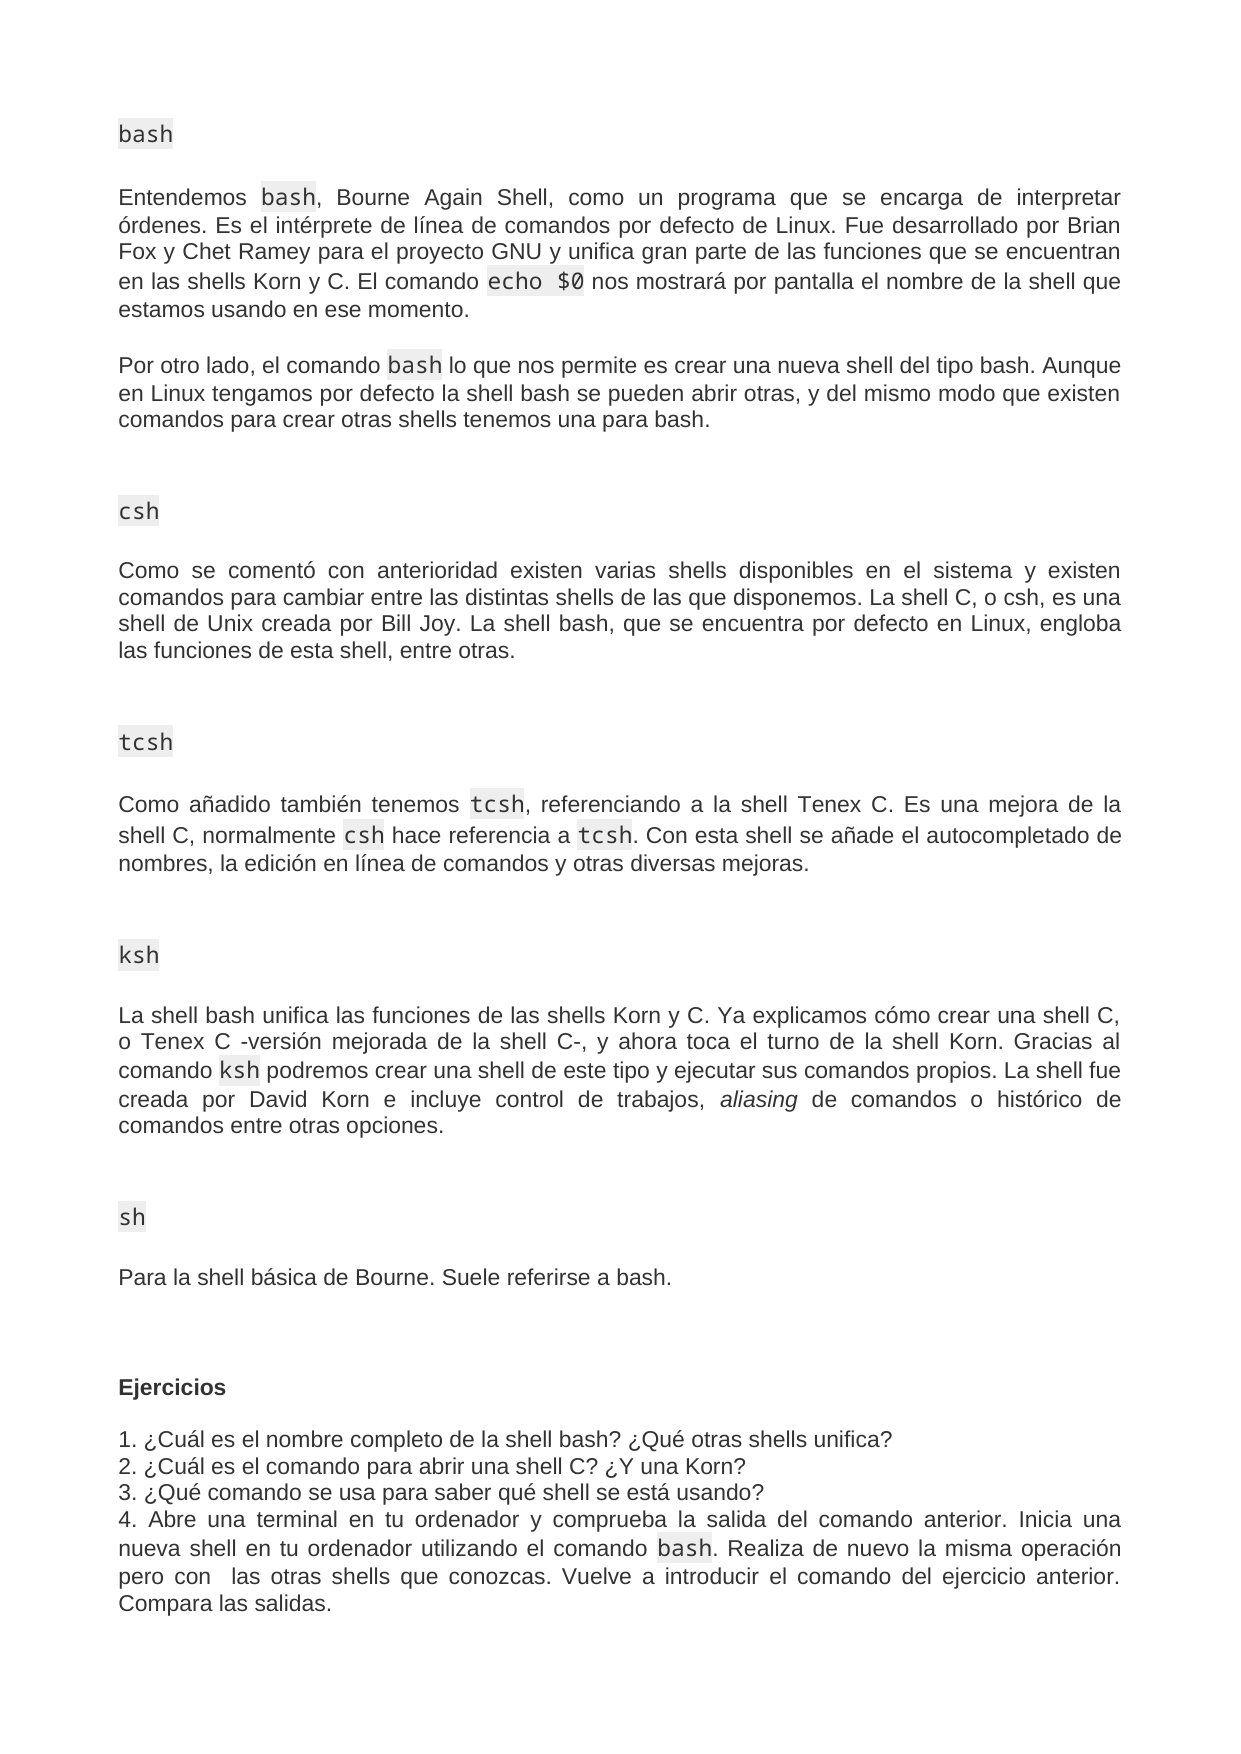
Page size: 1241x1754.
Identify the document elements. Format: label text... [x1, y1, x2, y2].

text Como se comentó con anterioridad existen varias shells disponibles en el sistema y existen comandos para cambiar entre las distintas shells de las que disponemos. La shell C, o csh, es una shell de Unix creada por Bill Joy. La shell bash, que se encuentra por defecto en Linux, engloba las funciones de esta shell, entre otras. [118, 557, 1122, 663]
text Para la shell básica de Bourne. Suele referirse a bash. [118, 1263, 1122, 1290]
text bash [118, 118, 1122, 149]
text Ejercicios [118, 1374, 1122, 1400]
text ksh [118, 939, 1122, 971]
text 2. ¿Cuál es el comando para abrir una shell C? ¿Y una Korn? [118, 1453, 1122, 1479]
text Entendemos bash, Bourne Again Shell, como un programa que se encarga de interpretar órdenes. Es el intérprete de línea de comandos por defecto de Linux. Fue desarrollado por Brian Fox y Chet Ramey para el proyecto GNU y unifica gran parte de las funciones que se encuentran en las shells Korn y C. El comando echo $0 nos mostrará por pantalla el nombre de la shell que estamos usando en ese momento. [118, 181, 1122, 322]
text csh [118, 495, 1122, 526]
text 3. ¿Qué comando se usa para saber qué shell se está usando? [118, 1479, 1122, 1506]
text 1. ¿Cuál es el nombre completo de la shell bash? ¿Qué otras shells unifica? [118, 1426, 1122, 1453]
text tcsh [118, 725, 1122, 757]
text sh [118, 1201, 1122, 1232]
text La shell bash unifica las funciones de las shells Korn y C. Ya explicamos cómo crear una shell C, o Tenex C -versión mejorada de la shell C-, y ahora toca el turno de la shell Korn. Gracias al comando ksh podremos crear una shell de este tipo y ejecutar sus comandos propios. La shell fue creada por David Korn e incluye control de trabajos, aliasing de comandos o histórico de comandos entre otras opciones. [118, 1002, 1122, 1138]
text Por otro lado, el comando bash lo que nos permite es crear una nueva shell del tipo bash. Aunque en Linux tengamos por defecto la shell bash se pueden abrir otras, y del mismo modo que existen comandos para crear otras shells tenemos una para bash. [118, 348, 1122, 432]
text 4. Abre una terminal en tu ordenador y comprueba la salida del comando anterior. Inicia una nueva shell en tu ordenador utilizando el comando bash. Realiza de nuevo la misma operación pero con las otras shells que conozcas. Vuelve a introducir el comando del ejercicio anterior. Compara las salidas. [118, 1506, 1122, 1616]
text Como añadido también tenemos tcsh, referenciando a la shell Tenex C. Es una mejora de la shell C, normalmente csh hace referencia a tcsh. Con esta shell se añade el autocompletado de nombres, la edición en línea de comandos y otras diversas mejoras. [118, 788, 1122, 877]
